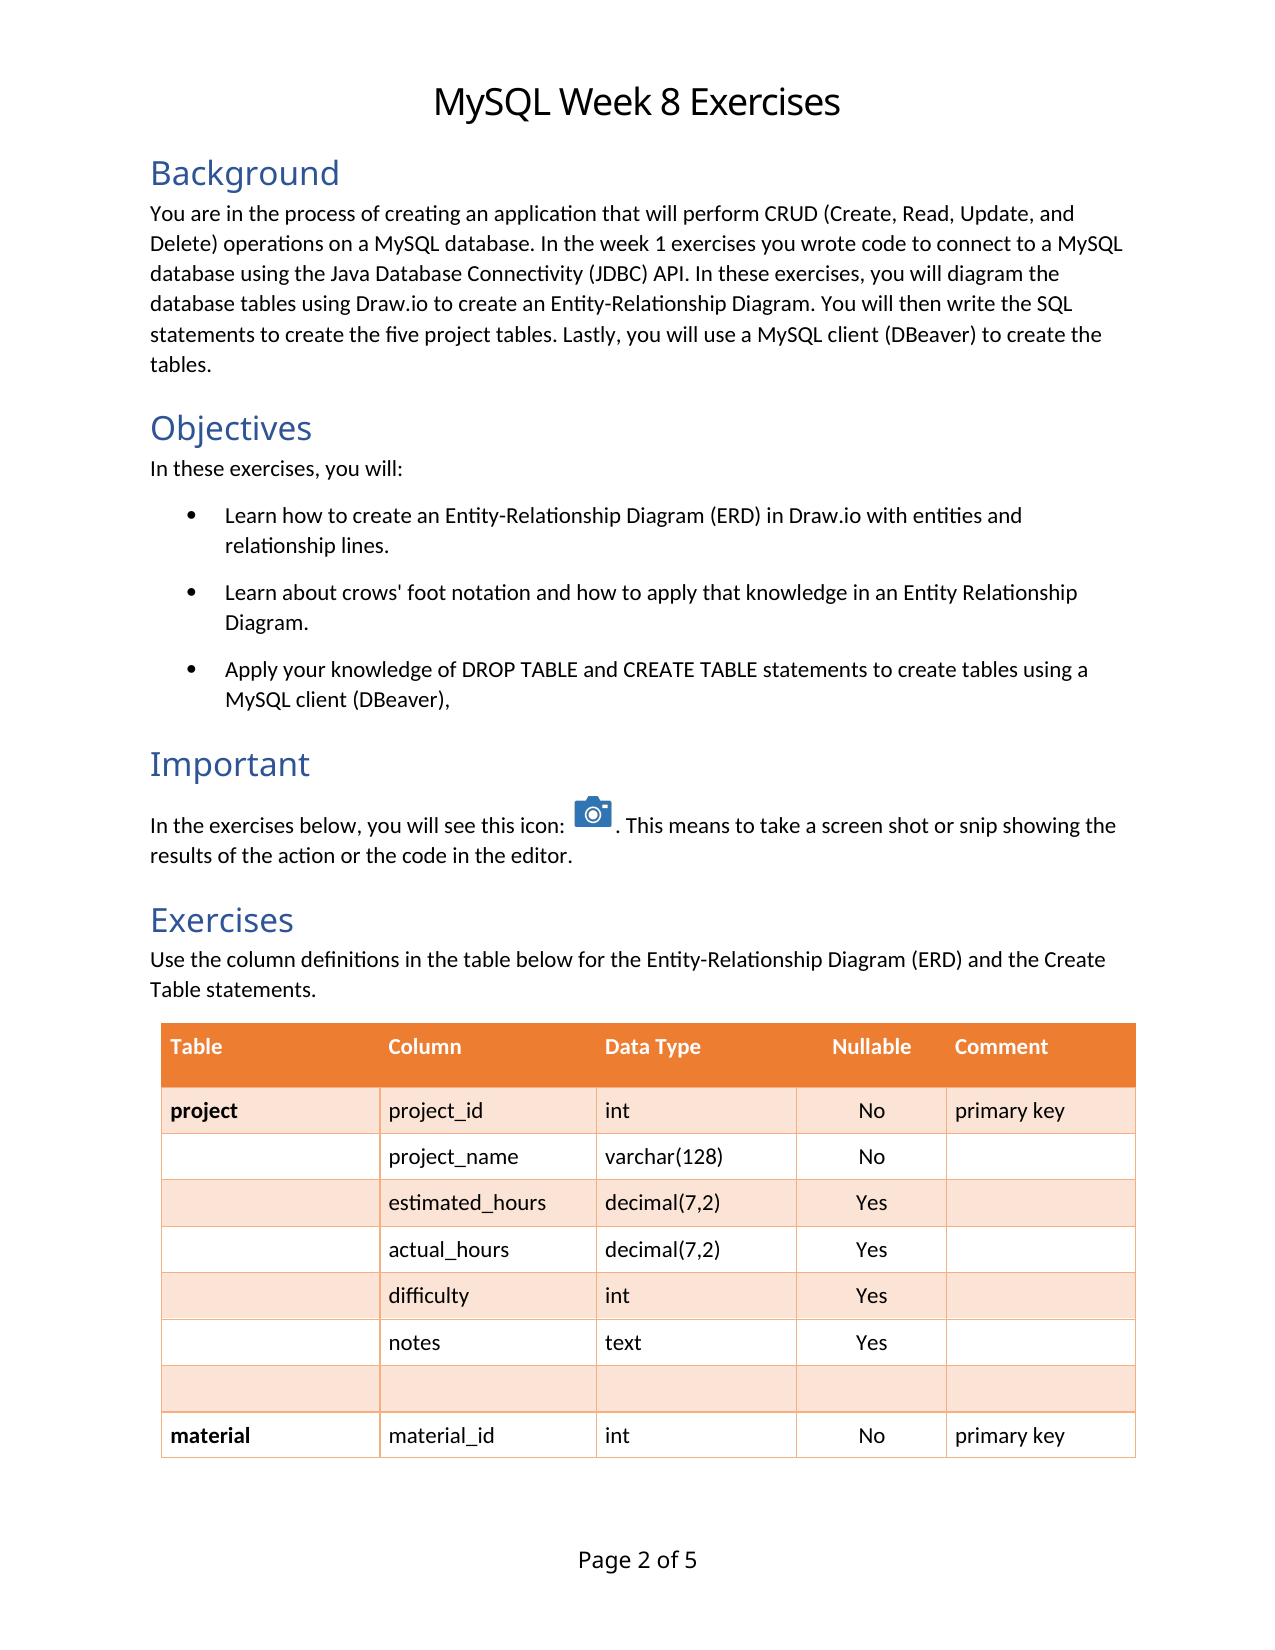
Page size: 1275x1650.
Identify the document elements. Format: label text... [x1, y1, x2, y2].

subtitle Background [150, 150, 1125, 195]
text You are in the process of creating an application that will perform CRUD (Create, Read, Update, and Delete) operations on a MySQL database. In the week 1 exercises you wrote code to connect to a MySQL database using the Java Database Connectivity (JDBC) API. In these exercises, you will diagram the database tables using Draw.io to create an Entity-Relationship Diagram. You will then write the SQL statements to create the five project tables. Lastly, you will use a MySQL client (DBeaver) to create the tables. [150, 199, 1125, 378]
list Learn how to create an Entity-Relationship Diagram (ERD) in Draw.io with entities and relationship lines. [187, 501, 1125, 559]
table_header Table [162, 1024, 379, 1087]
table_cell decimal(7,2) [597, 1180, 796, 1226]
table_cell [162, 1134, 379, 1179]
table_cell decimal(7,2) [597, 1227, 796, 1272]
text In the exercises below, you will see this icon: . This means to take a screen shot or snip showing the results of the action or the code in the editor. [150, 789, 1125, 869]
table_header Column [381, 1024, 596, 1087]
picture [571, 789, 615, 834]
table_cell project [162, 1088, 379, 1133]
table_header Nullable [797, 1024, 946, 1087]
table_cell notes [381, 1320, 596, 1365]
table_cell primary key [947, 1088, 1135, 1133]
table_cell int [597, 1088, 796, 1133]
list Learn about crows' foot notation and how to apply that knowledge in an Entity Relationship Diagram. [187, 578, 1125, 636]
table_cell [947, 1273, 1135, 1318]
list Apply your knowledge of DROP TABLE and CREATE TABLE statements to create tables using a MySQL client (DBeaver), [187, 655, 1125, 713]
table_cell [947, 1366, 1135, 1411]
table_cell Yes [797, 1180, 946, 1226]
table_cell [947, 1227, 1135, 1272]
table_cell Yes [797, 1320, 946, 1365]
table_cell [162, 1320, 379, 1365]
subtitle Exercises [150, 896, 1125, 942]
table_cell [947, 1320, 1135, 1365]
table_cell text [597, 1320, 796, 1365]
table_cell project_id [381, 1088, 596, 1133]
table_cell [381, 1366, 596, 1411]
table_cell [797, 1366, 946, 1411]
table_cell Yes [797, 1227, 946, 1272]
table_header Comment [947, 1024, 1135, 1087]
table_cell [162, 1273, 379, 1318]
subtitle Objectives [150, 405, 1125, 451]
table_cell actual_hours [381, 1227, 596, 1272]
table_cell No [797, 1413, 946, 1457]
table_cell [162, 1227, 379, 1272]
table_header Data Type [597, 1024, 796, 1087]
table_cell [947, 1134, 1135, 1179]
table_cell estimated_hours [381, 1180, 596, 1226]
table_cell material [162, 1413, 379, 1457]
subtitle Important [150, 741, 1125, 786]
table_cell [597, 1366, 796, 1411]
table_cell material_id [381, 1413, 596, 1457]
table_cell Yes [797, 1273, 946, 1318]
text Use the column definitions in the table below for the Entity-Relationship Diagram (ERD) and the Create Table statements. [150, 945, 1125, 1004]
text In these exercises, you will: [150, 454, 1125, 482]
table_cell primary key [947, 1413, 1135, 1457]
table_cell varchar(128) [597, 1134, 796, 1179]
table_cell [947, 1180, 1135, 1226]
table_cell difficulty [381, 1273, 596, 1318]
table_cell [162, 1180, 379, 1226]
table_cell [162, 1366, 379, 1411]
table_cell No [797, 1088, 946, 1133]
table_cell project_name [381, 1134, 596, 1179]
table_cell int [597, 1273, 796, 1318]
table_cell int [597, 1413, 796, 1457]
table_cell No [797, 1134, 946, 1179]
